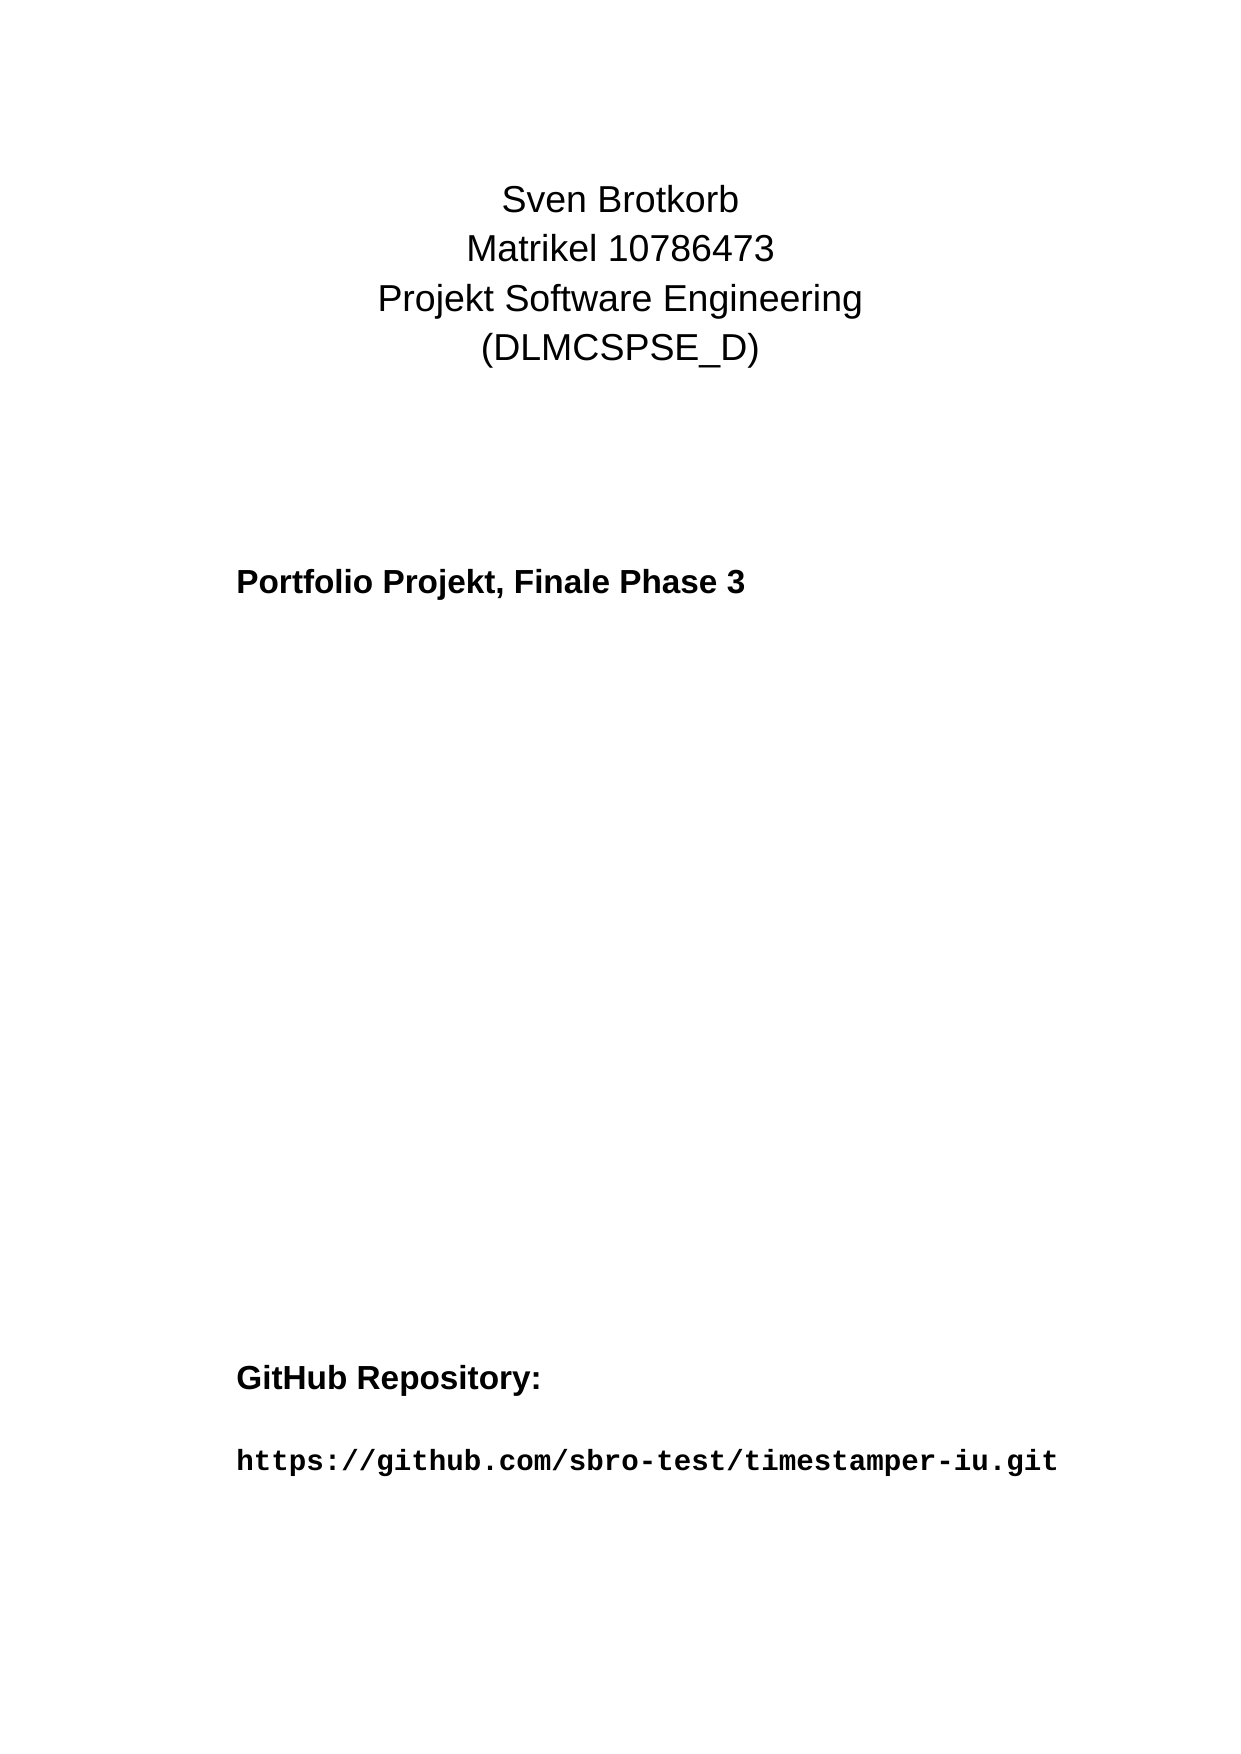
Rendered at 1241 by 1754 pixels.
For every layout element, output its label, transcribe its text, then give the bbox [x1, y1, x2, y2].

text Sven Brotkorb Matrikel 10786473 Projekt Software Engineering (DLMCSPSE_D) [118, 177, 1122, 369]
text https://github.com/sbro-test/timestamper-iu.git [236, 1446, 1122, 1479]
text Portfolio Projekt, Finale Phase 3 [236, 562, 1122, 601]
text GitHub Repository: [236, 1358, 1122, 1396]
